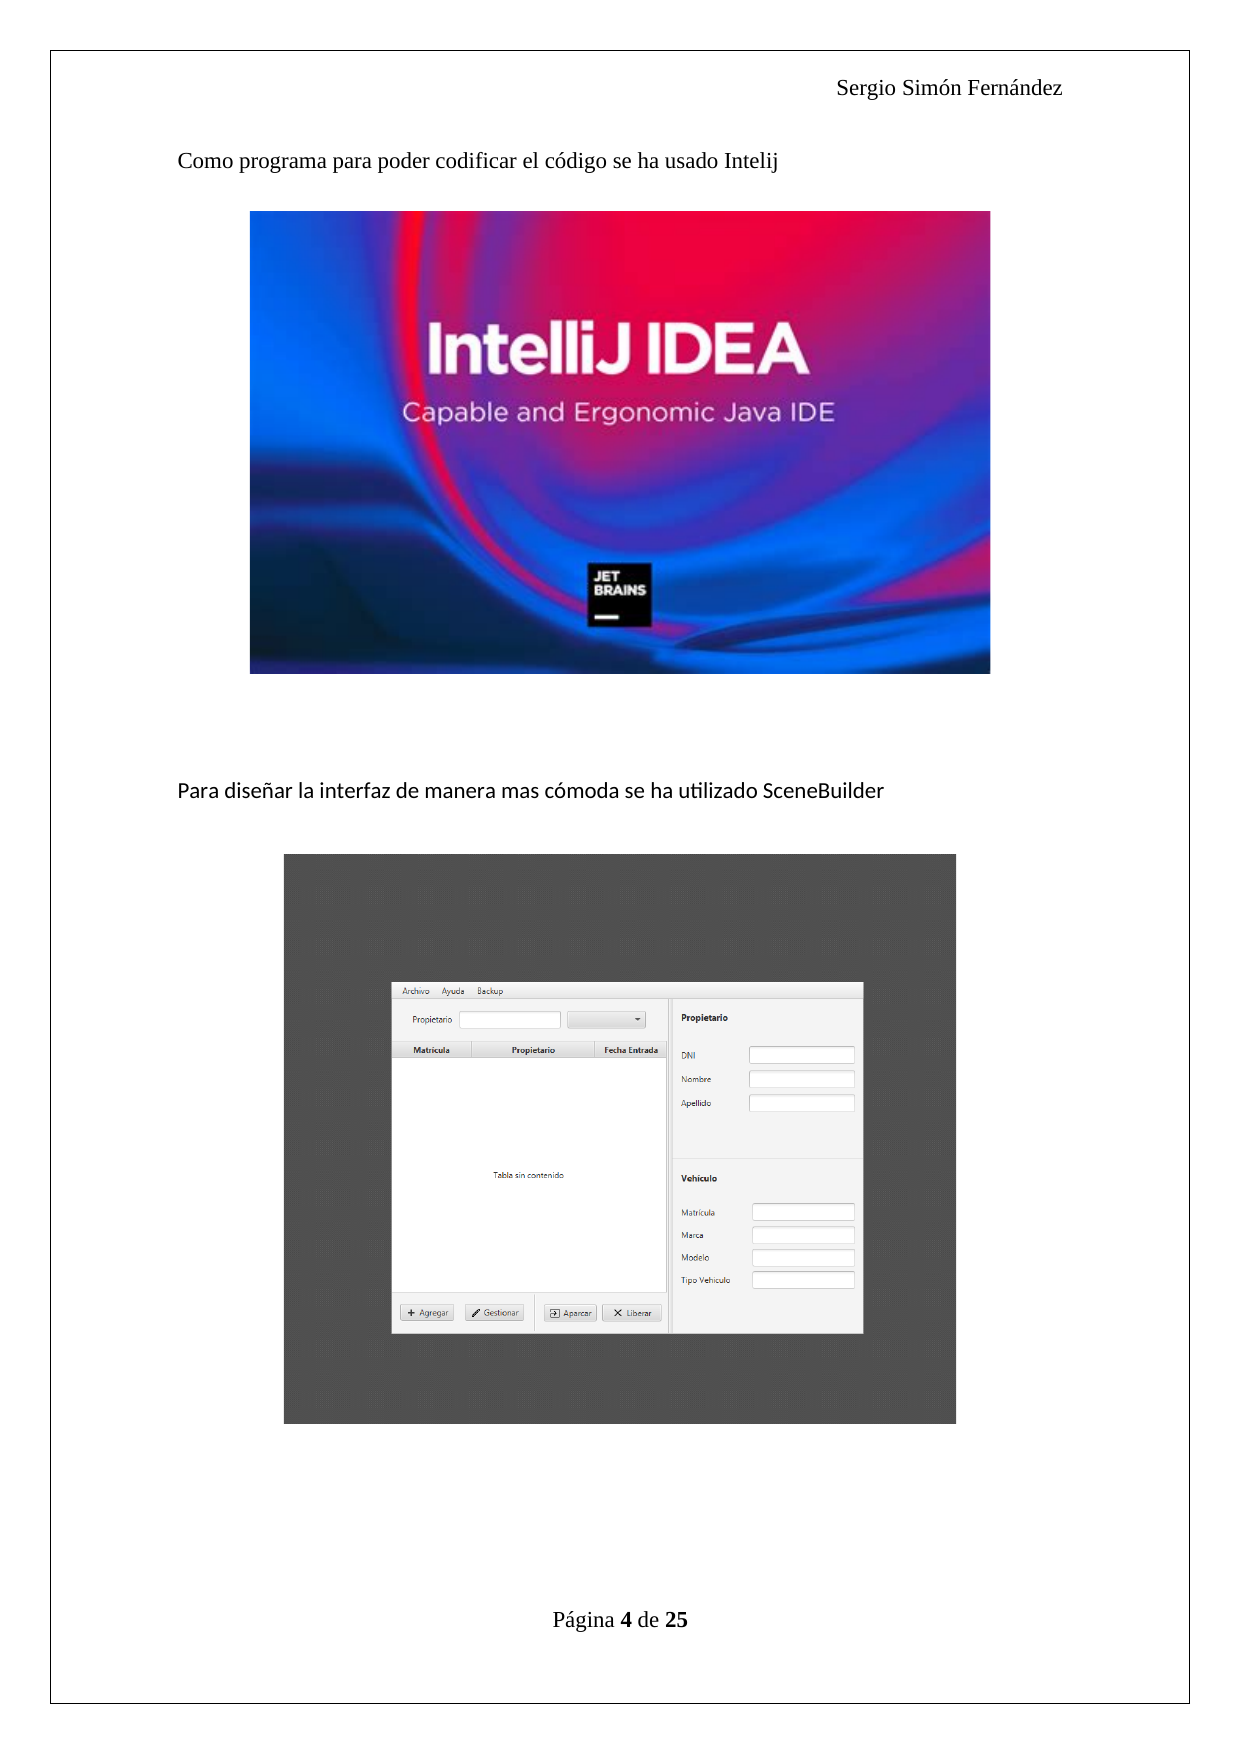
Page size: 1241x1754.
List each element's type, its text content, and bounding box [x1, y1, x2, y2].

picture [249, 211, 991, 674]
picture [283, 854, 957, 1424]
text Como programa para poder codificar el código se ha usado Intelij [177, 148, 1063, 174]
text Para diseñar la interfaz de manera mas cómoda se ha utilizado SceneBuilder [177, 776, 1063, 804]
